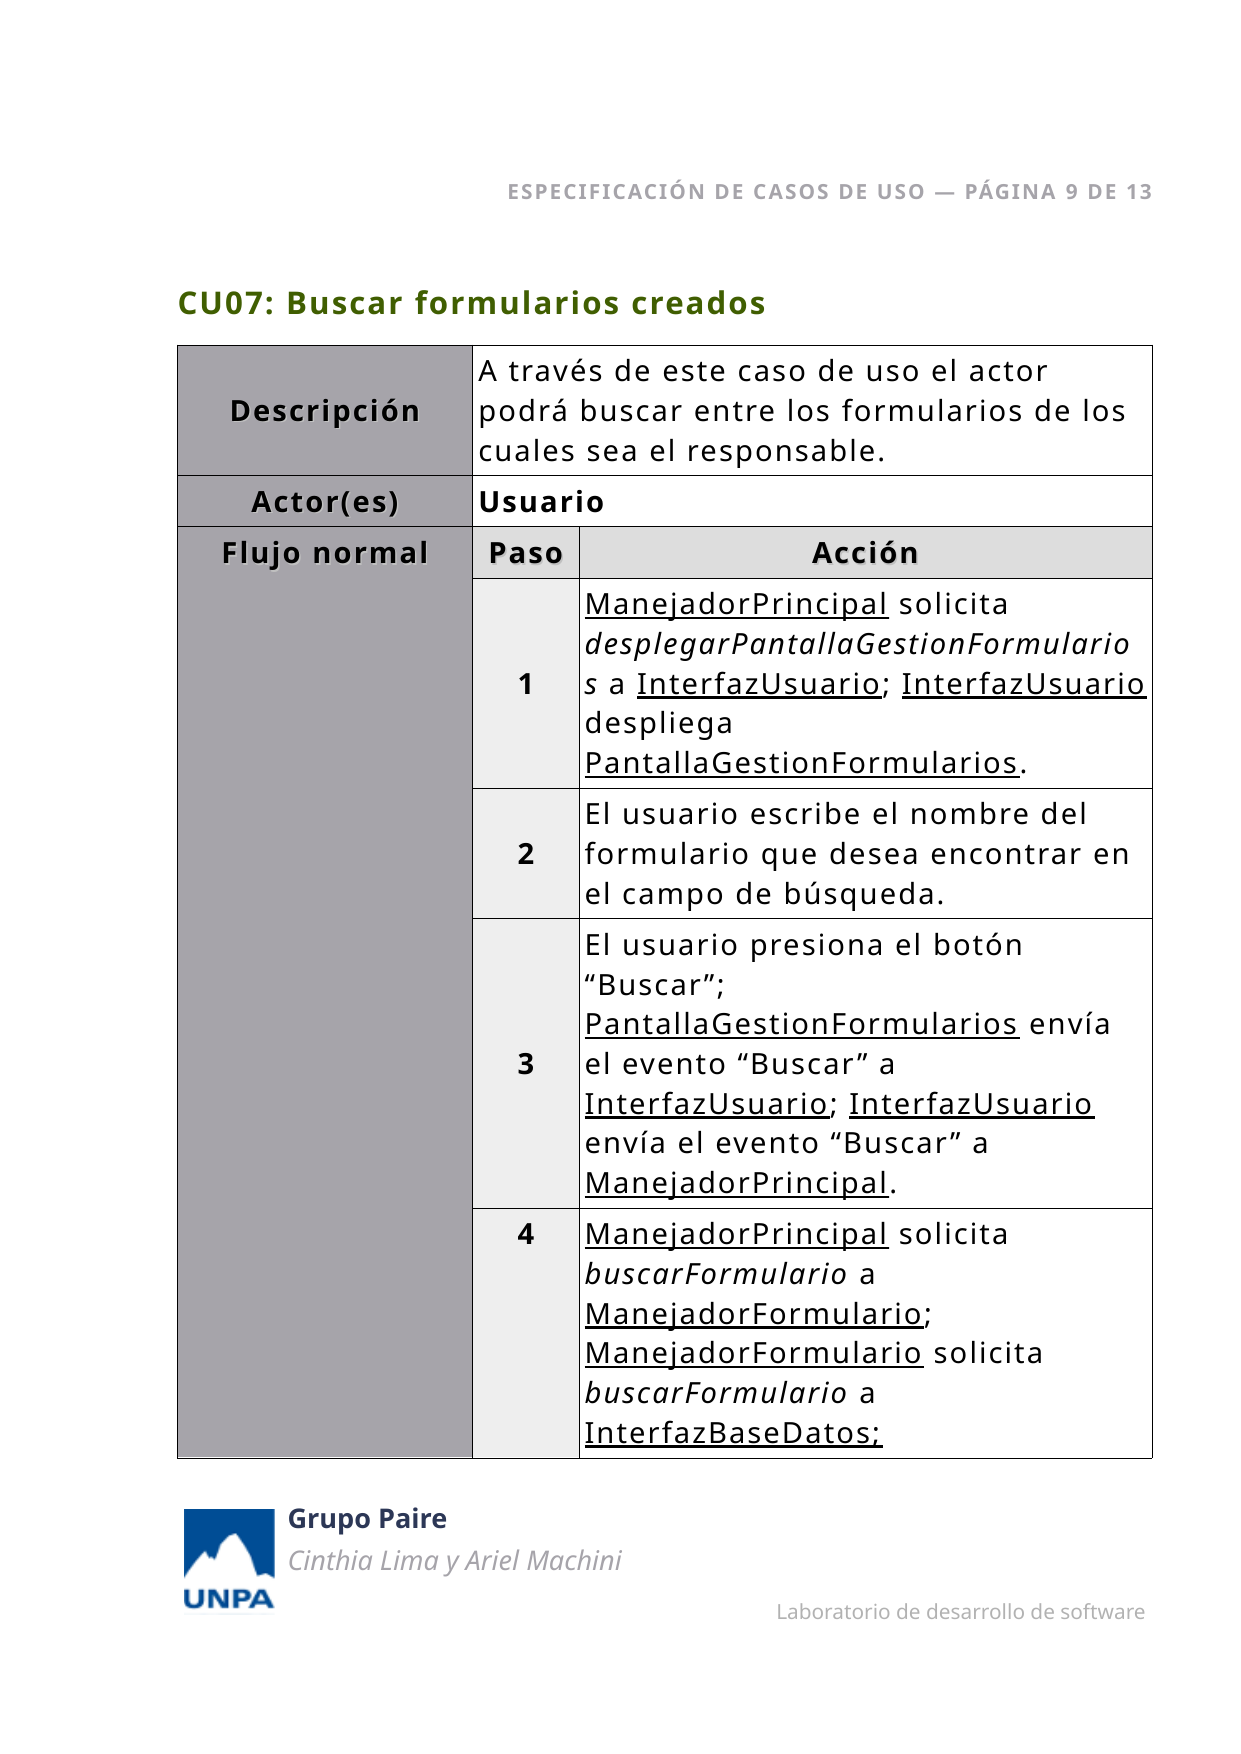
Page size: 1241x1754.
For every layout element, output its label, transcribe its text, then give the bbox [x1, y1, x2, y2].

table_cell Actor(es) [178, 476, 472, 526]
table_cell Flujo normal [178, 527, 472, 1457]
table_cell Paso [473, 527, 579, 578]
table_cell Acción [580, 527, 1152, 578]
text CU07: Buscar formularios creados [177, 281, 1152, 323]
table_cell 1 [473, 579, 579, 788]
table_cell ManejadorPrincipal solicita buscarFormulario a ManejadorFormulario; ManejadorFormulario solicita buscarFormulario a InterfazBaseDatos; [580, 1209, 1152, 1457]
table_header Descripción [178, 346, 472, 475]
table_cell 2 [473, 789, 579, 918]
table_cell El usuario presiona el botón “Buscar”; PantallaGestionFormularios envía el evento “Buscar” a InterfazUsuario; InterfazUsuario envía el evento “Buscar” a ManejadorPrincipal. [580, 919, 1152, 1208]
table_cell 3 [473, 919, 579, 1208]
table_header A través de este caso de uso el actor podrá buscar entre los formularios de los cuales sea el responsable. [473, 346, 1152, 475]
table_cell ManejadorPrincipal solicita desplegarPantallaGestionFormularios a InterfazUsuario; InterfazUsuario despliega PantallaGestionFormularios. [580, 579, 1152, 788]
table_cell 4 [473, 1209, 579, 1457]
table_cell El usuario escribe el nombre del formulario que desea encontrar en el campo de búsqueda. [580, 789, 1152, 918]
table_cell Usuario [473, 476, 1152, 526]
picture [184, 1509, 275, 1615]
